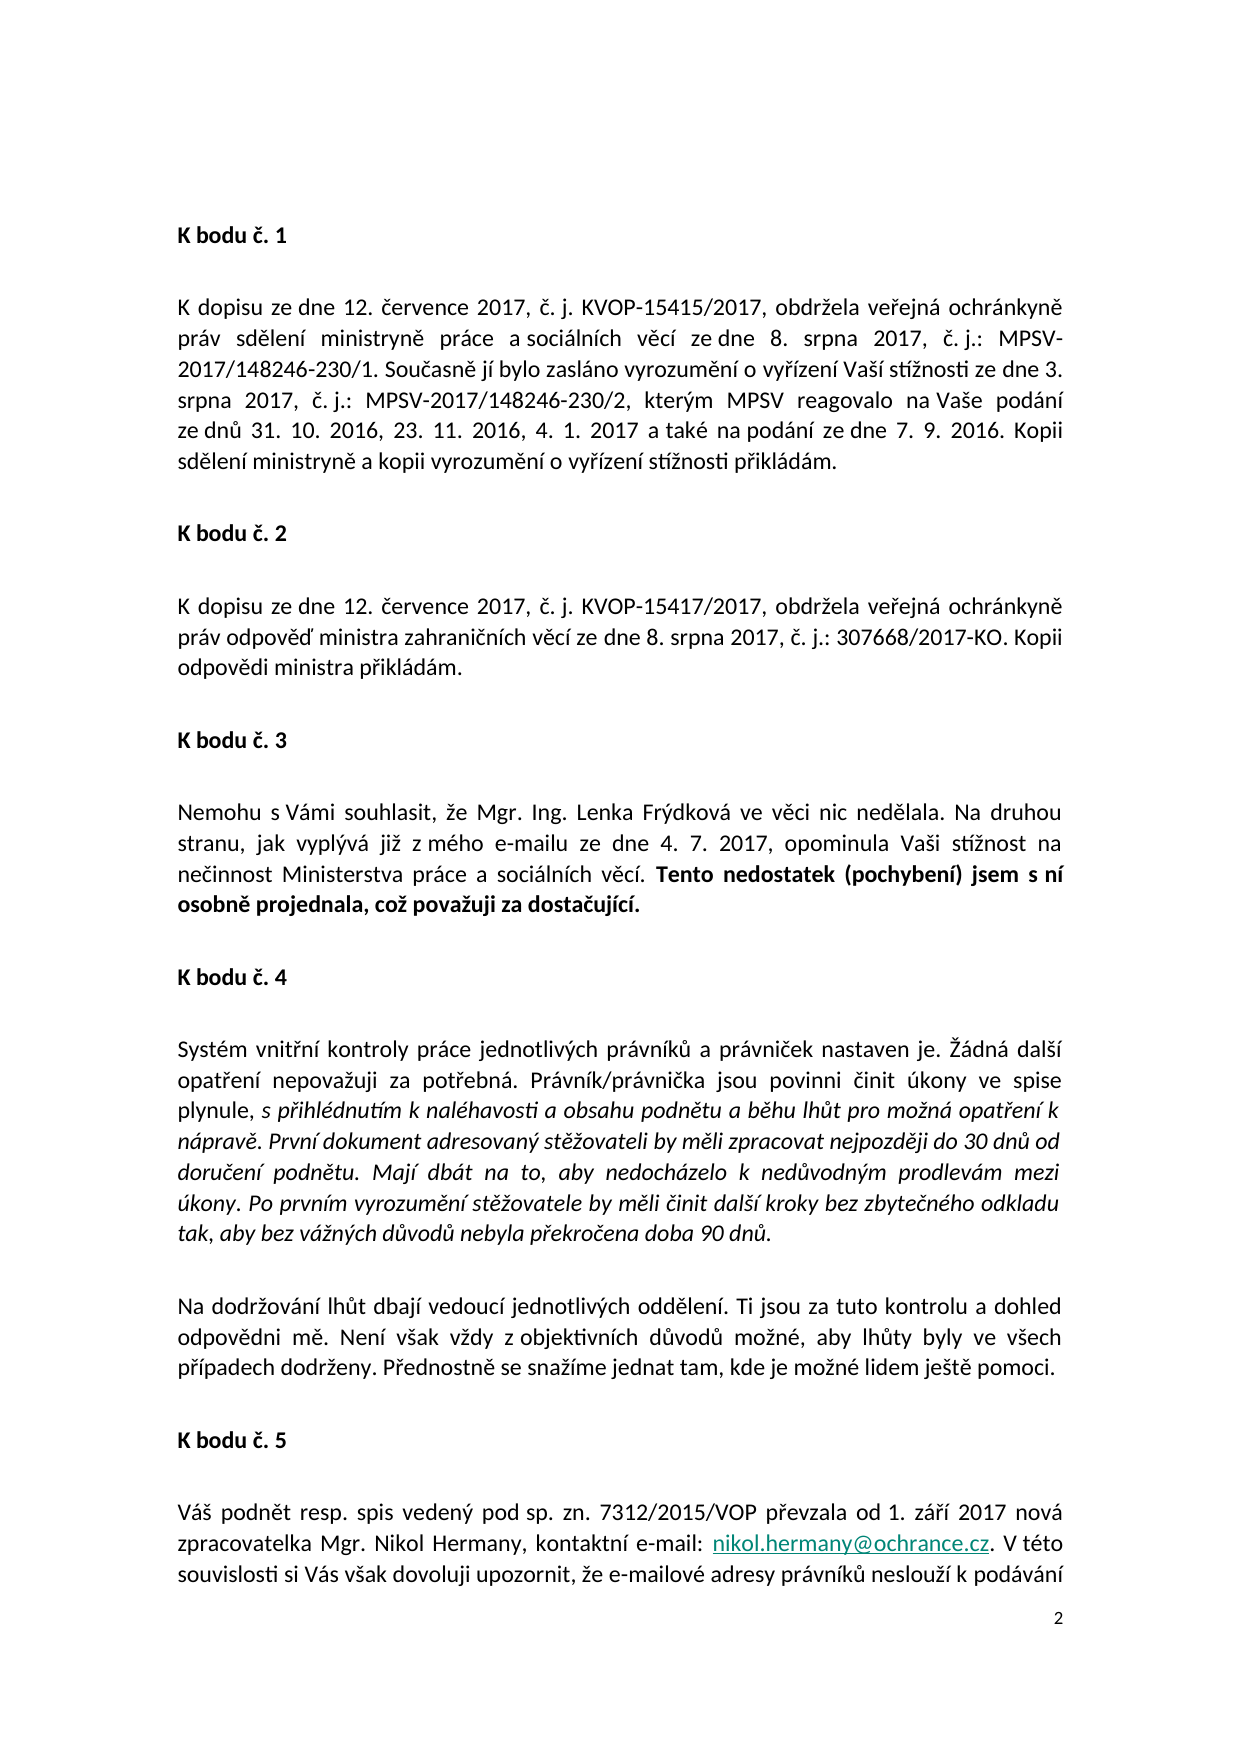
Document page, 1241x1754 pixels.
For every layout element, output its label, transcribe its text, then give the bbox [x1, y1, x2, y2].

text K bodu č. 4 [177, 962, 1063, 991]
text K bodu č. 5 [177, 1425, 1063, 1454]
text K bodu č. 1 [177, 220, 1063, 249]
text Systém vnitřní kontroly práce jednotlivých právníků a právniček nastaven je. Žádná další opatření nepovažuji za potřebná. Právník/právnička jsou povinni činit úkony ve spise plynule, s přihlédnutím k naléhavosti a obsahu podnětu a běhu lhůt pro možná opatření k nápravě. První dokument adresovaný stěžovateli by měli zpracovat nejpozději do 30 dnů od doručení podnětu. Mají dbát na to, aby nedocházelo k nedůvodným prodlevám mezi úkony. Po prvním vyrozumění stěžovatele by měli činit další kroky bez zbytečného odkladu tak, aby bez vážných důvodů nebyla překročena doba 90 dnů. [177, 1034, 1063, 1248]
text Nemohu s Vámi souhlasit, že Mgr. Ing. Lenka Frýdková ve věci nic nedělala. Na druhou stranu, jak vyplývá již z mého e-mailu ze dne 4. 7. 2017, opominula Vaši stížnost na nečinnost Ministerstva práce a sociálních věcí. Tento nedostatek (pochybení) jsem s ní osobně projednala, což považuji za dostačující. [177, 797, 1063, 919]
text K dopisu ze dne 12. července 2017, č. j. KVOP-15417/2017, obdržela veřejná ochránkyně práv odpověď ministra zahraničních věcí ze dne 8. srpna 2017, č. j.: 307668/2017-KO. Kopii odpovědi ministra přikládám. [177, 591, 1063, 682]
text K dopisu ze dne 12. července 2017, č. j. KVOP-15415/2017, obdržela veřejná ochránkyně práv sdělení ministryně práce a sociálních věcí ze dne 8. srpna 2017, č. j.: MPSV-2017/148246-230/1. Současně jí bylo zasláno vyrozumění o vyřízení Vaší stížnosti ze dne 3. srpna 2017, č. j.: MPSV-2017/148246-230/2, kterým MPSV reagovalo na Vaše podání ze dnů 31. 10. 2016, 23. 11. 2016, 4. 1. 2017 a také na podání ze dne 7. 9. 2016. Kopii sdělení ministryně a kopii vyrozumění o vyřízení stížnosti přikládám. [177, 292, 1063, 475]
text Váš podnět resp. spis vedený pod sp. zn. 7312/2015/VOP převzala od 1. září 2017 nová zpracovatelka Mgr. Nikol Hermany, kontaktní e-mail: nikol.hermany@ochrance.cz. V této souvislosti si Vás však dovoluji upozornit, že e-mailové adresy právníků neslouží k podávání [177, 1497, 1063, 1588]
text K bodu č. 3 [177, 725, 1063, 754]
text Na dodržování lhůt dbají vedoucí jednotlivých oddělení. Ti jsou za tuto kontrolu a dohled odpovědni mě. Není však vždy z objektivních důvodů možné, aby lhůty byly ve všech případech dodrženy. Přednostně se snažíme jednat tam, kde je možné lidem ještě pomoci. [177, 1291, 1063, 1382]
text K bodu č. 2 [177, 518, 1063, 548]
